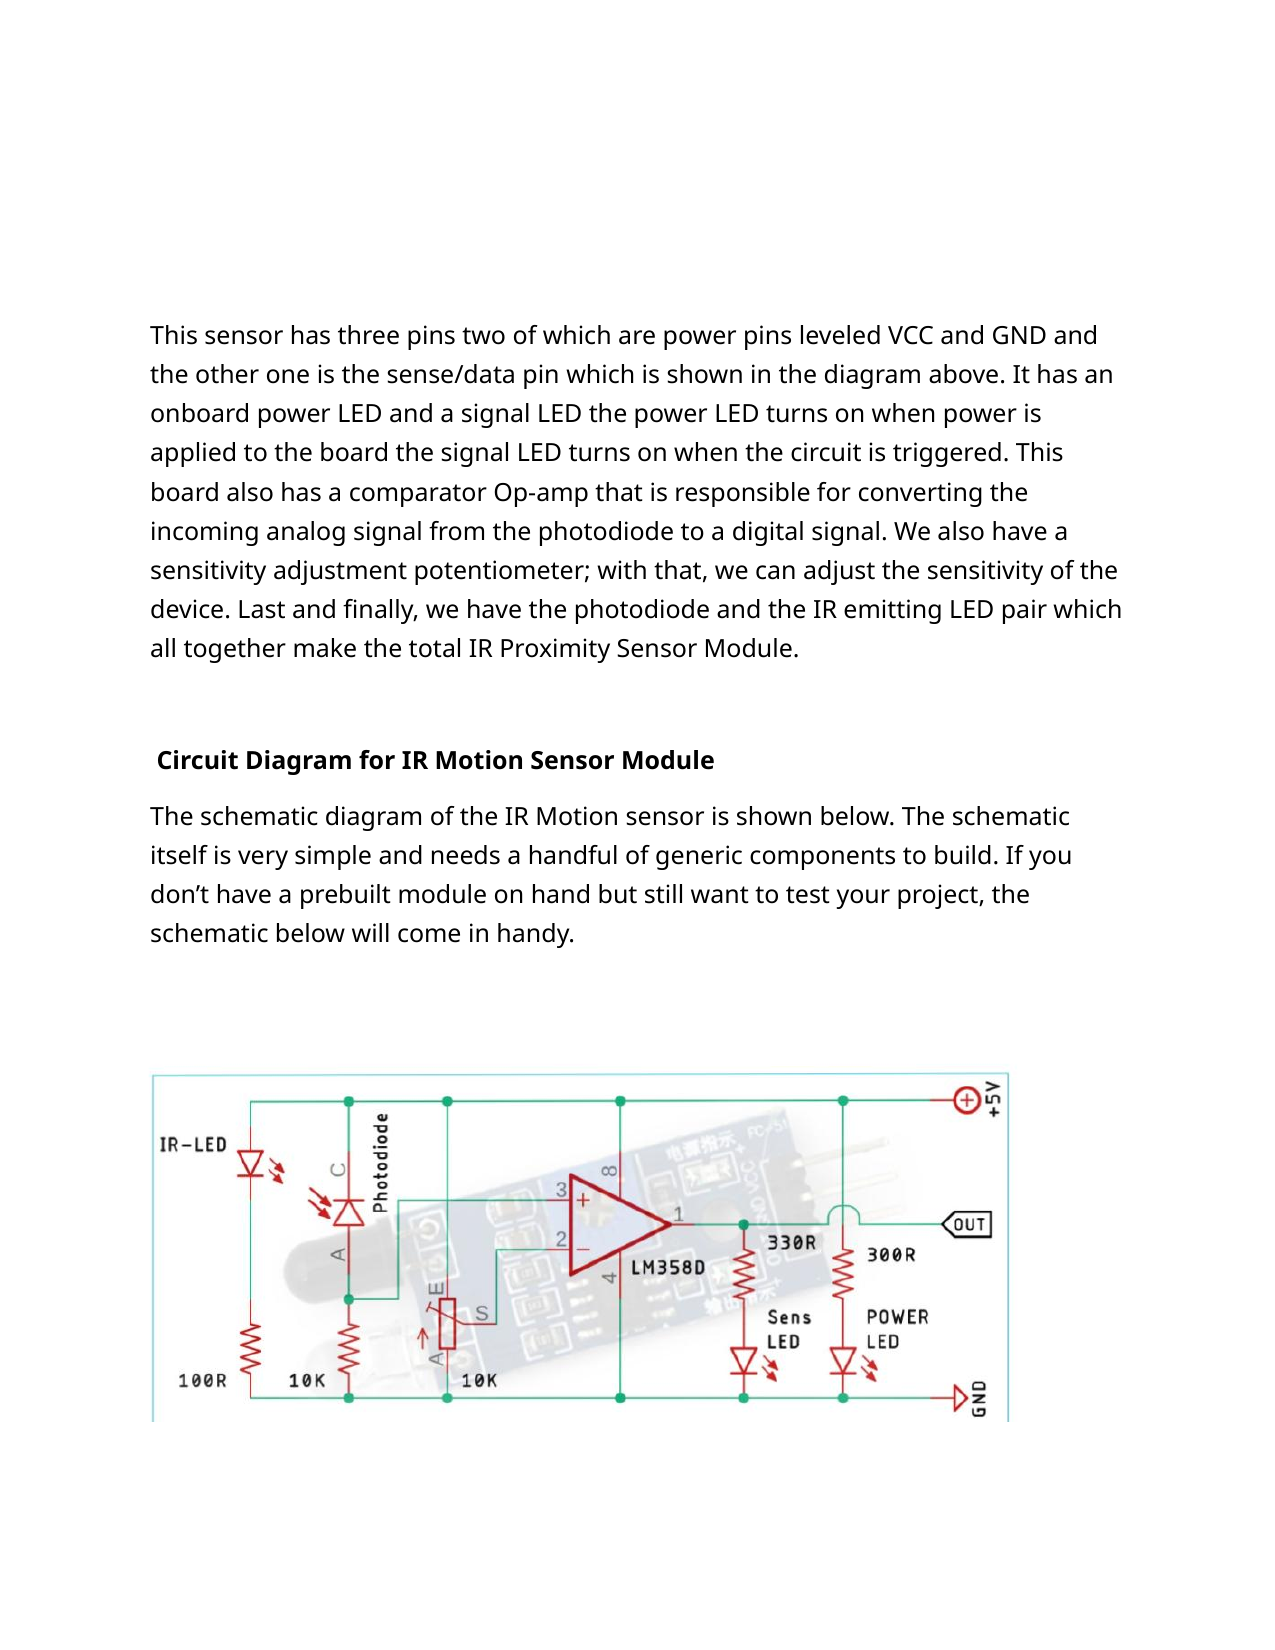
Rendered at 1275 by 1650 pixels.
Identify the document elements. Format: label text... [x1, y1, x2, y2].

text This sensor has three pins two of which are power pins leveled VCC and GND and the other one is the sense/data pin which is shown in the diagram above. It has an onboard power LED and a signal LED the power LED turns on when power is applied to the board the signal LED turns on when the circuit is triggered. This board also has a comparator Op-amp that is responsible for converting the incoming analog signal from the photodiode to a digital signal. We also have a sensitivity adjustment potentiometer; with that, we can adjust the sensitivity of the device. Last and finally, we have the photodiode and the IR emitting LED pair which all together make the total IR Proximity Sensor Module. [150, 317, 1125, 665]
text The schematic diagram of the IR Motion sensor is shown below. The schematic itself is very simple and needs a handful of generic components to build. If you don’t have a prebuilt module on hand but still want to test your project, the schematic below will come in handy. [150, 798, 1125, 950]
text Circuit Diagram for IR Motion Sensor Module [150, 742, 1125, 777]
